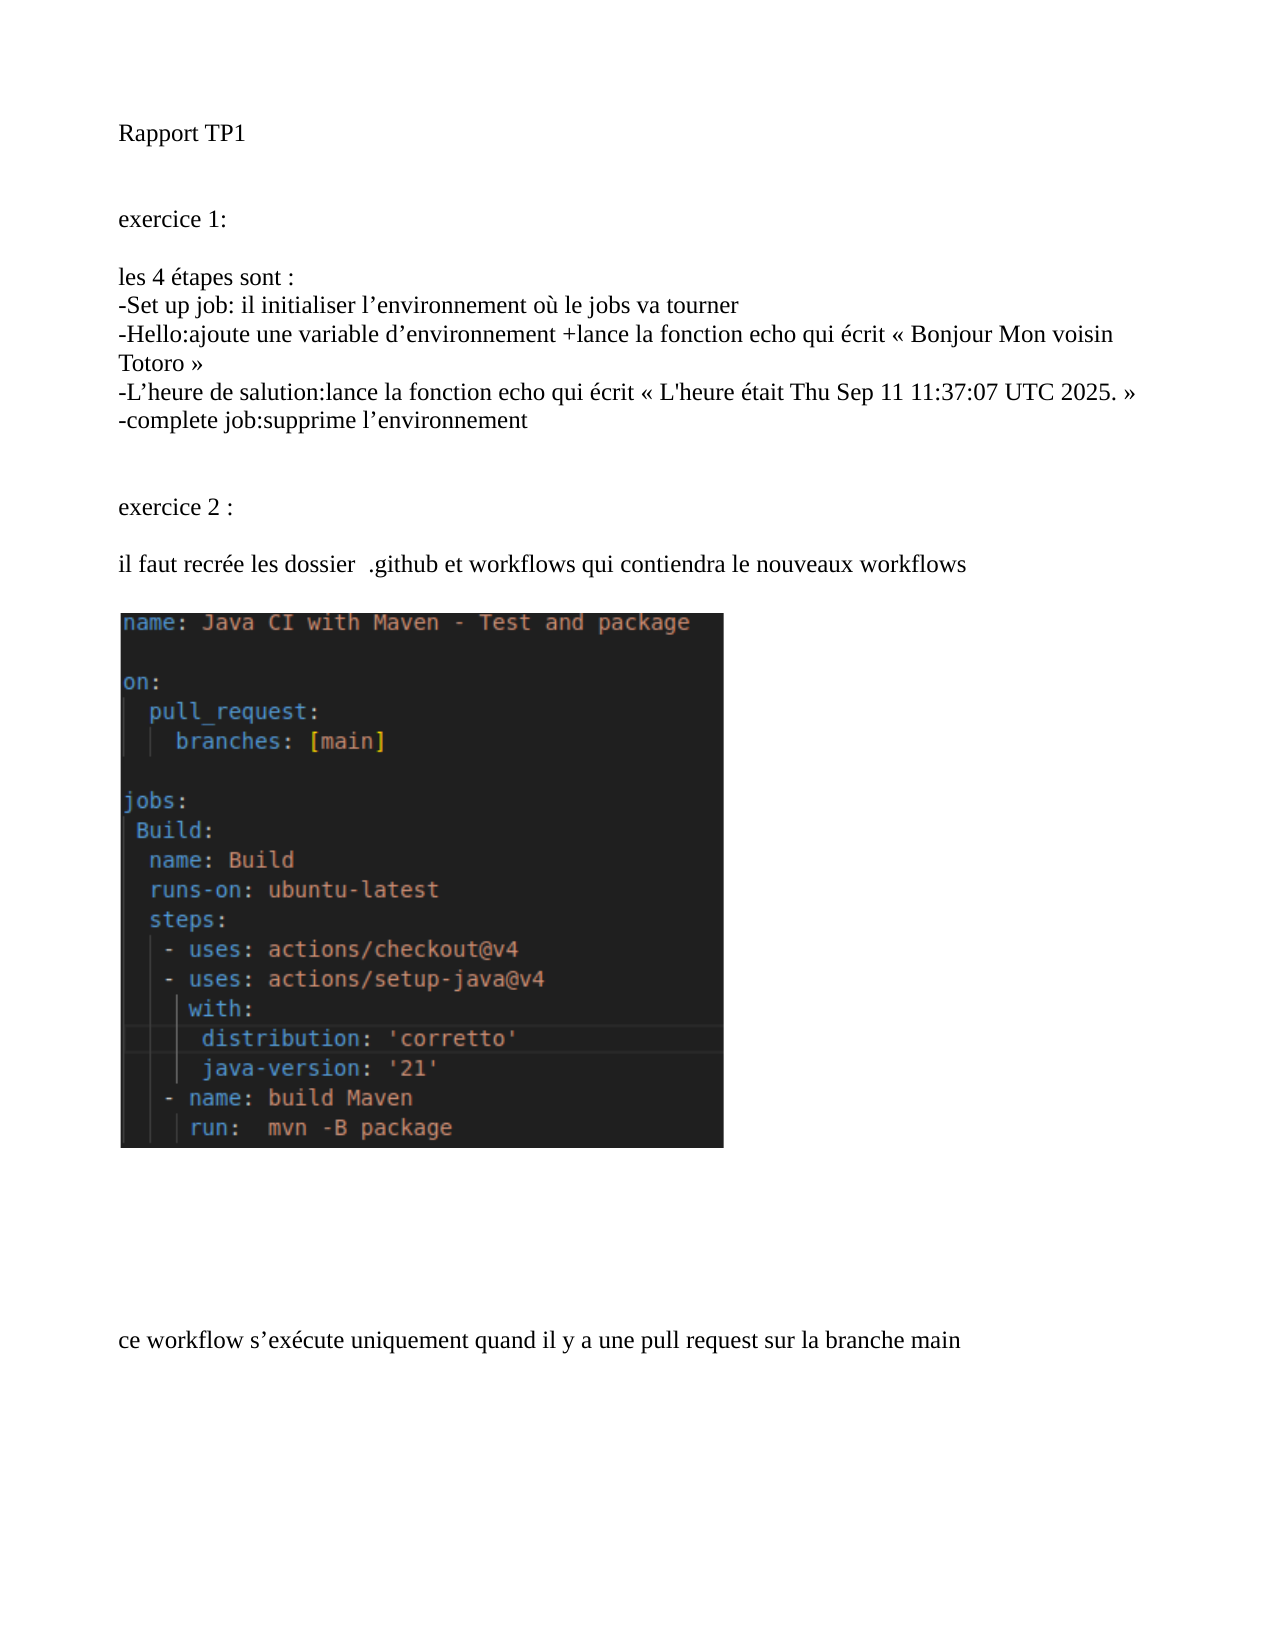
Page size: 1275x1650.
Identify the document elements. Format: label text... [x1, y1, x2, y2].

text il faut recrée les dossier .github et workflows qui contiendra le nouveaux workflows [118, 549, 1157, 578]
text ce workflow s’exécute uniquement quand il y a une pull request sur la branche main [118, 1326, 1157, 1354]
text exercice 1: [118, 204, 1157, 233]
picture [120, 613, 724, 1148]
text -Set up job: il initialiser l’environnement où le jobs va tourner [118, 291, 1157, 319]
text Rapport TP1 [118, 118, 1157, 147]
text -complete job:supprime l’environnement [118, 406, 1157, 434]
text -Hello:ajoute une variable d’environnement +lance la fonction echo qui écrit « Bonjour Mon voisin Totoro » [118, 319, 1157, 377]
text les 4 étapes sont : [118, 262, 1157, 291]
text -L’heure de salution:lance la fonction echo qui écrit « L'heure était Thu Sep 11 11:37:07 UTC 2025. » [118, 377, 1157, 406]
text exercice 2 : [118, 492, 1157, 521]
